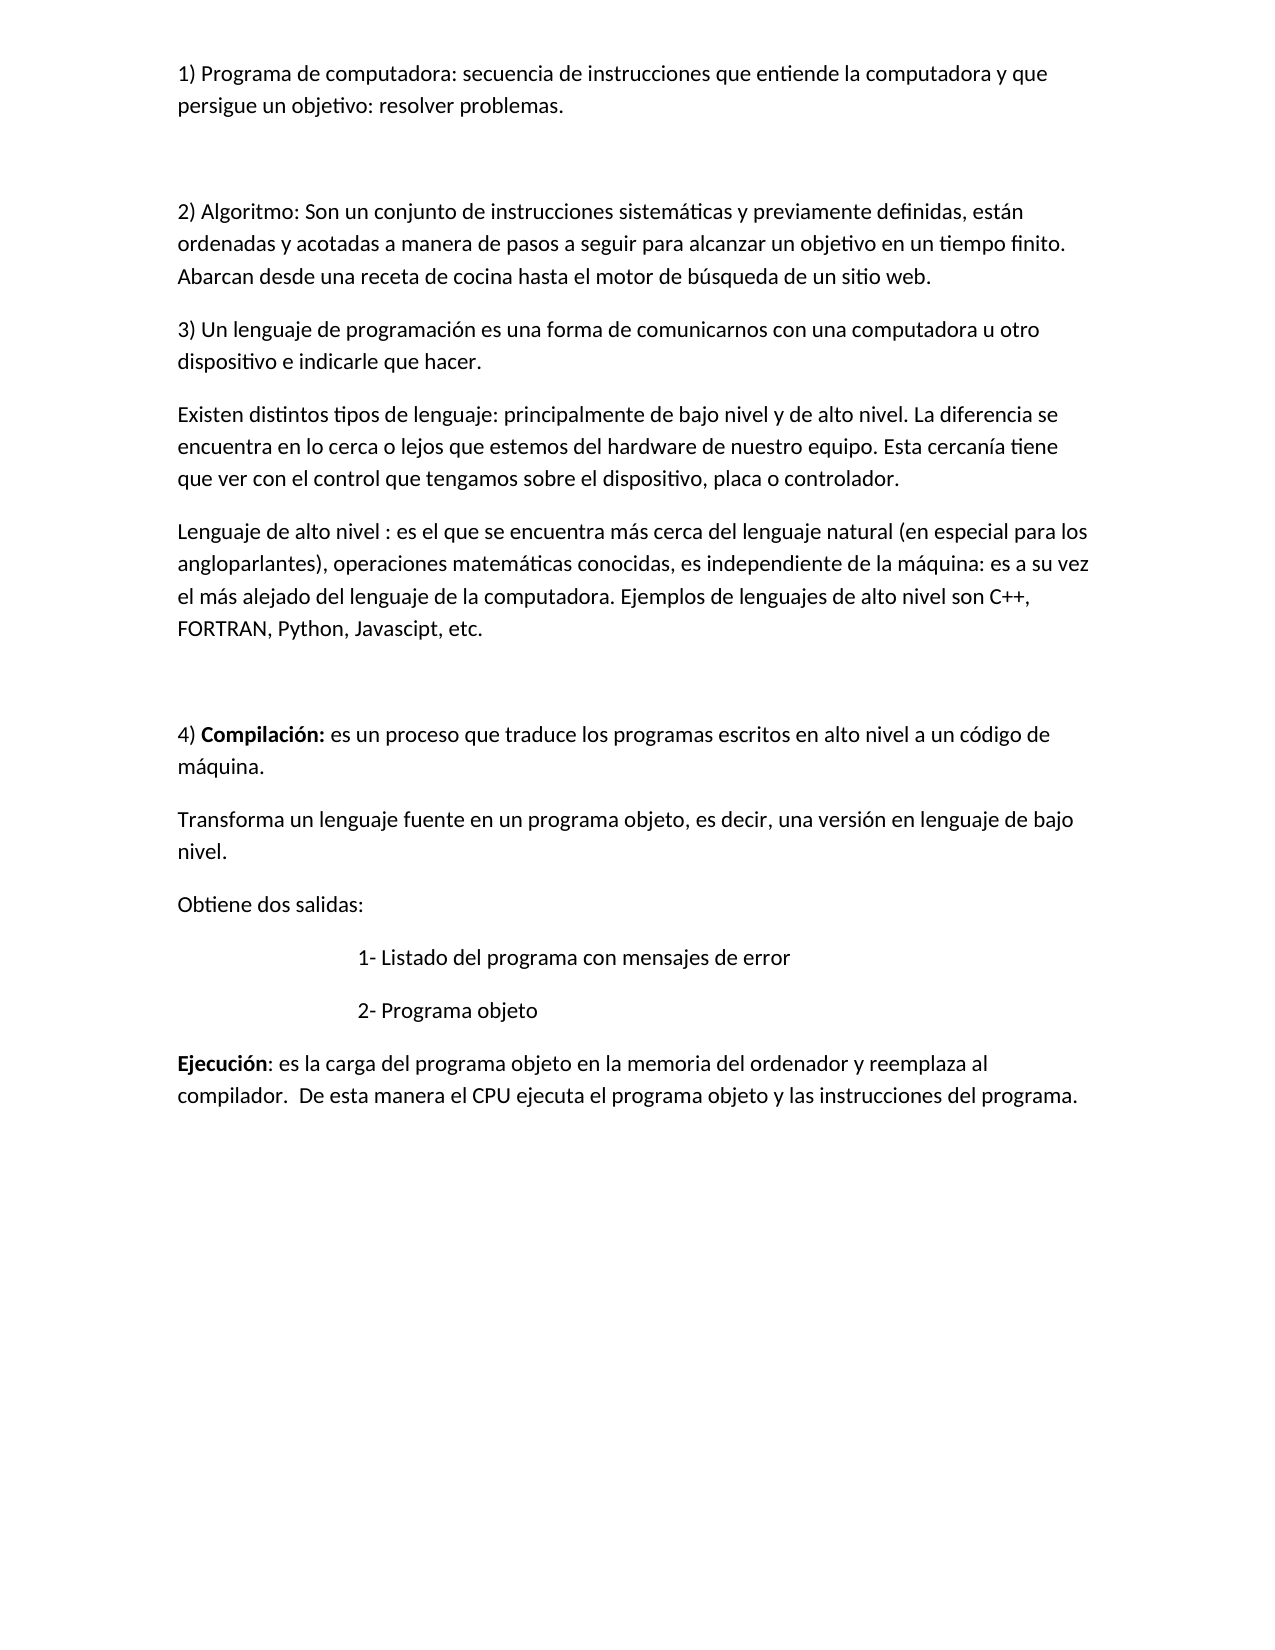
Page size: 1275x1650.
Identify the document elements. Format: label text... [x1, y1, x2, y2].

list Transforma un lenguaje fuente en un programa objeto, es decir, una versión en lenguaje de bajo nivel. [177, 805, 1098, 865]
list 1) Programa de computadora: secuencia de instrucciones que entiende la computadora y que persigue un objetivo: resolver problemas. [177, 59, 1098, 119]
list 4) Compilación: es un proceso que traduce los programas escritos en alto nivel a un código de máquina. [177, 720, 1098, 780]
list 1- Listado del programa con mensajes de error [177, 943, 1098, 971]
list Ejecución: es la carga del programa objeto en la memoria del ordenador y reemplaza al compilador. De esta manera el CPU ejecuta el programa objeto y las instrucciones del programa. [177, 1049, 1098, 1110]
list Lenguaje de alto nivel : es el que se encuentra más cerca del lenguaje natural (en especial para los angloparlantes), operaciones matemáticas conocidas, es independiente de la máquina: es a su vez el más alejado del lenguaje de la computadora. Ejemplos de lenguajes de alto nivel son C++, FORTRAN, Python, Javascipt, etc. [177, 517, 1098, 642]
list 2) Algoritmo: Son un conjunto de instrucciones sistemáticas y previamente definidas, están ordenadas y acotadas a manera de pasos a seguir para alcanzar un objetivo en un tiempo finito. Abarcan desde una receta de cocina hasta el motor de búsqueda de un sitio web. [177, 197, 1098, 290]
list 3) Un lenguaje de programación es una forma de comunicarnos con una computadora u otro dispositivo e indicarle que hacer. [177, 315, 1098, 375]
list Existen distintos tipos de lenguaje: principalmente de bajo nivel y de alto nivel. La diferencia se encuentra en lo cerca o lejos que estemos del hardware de nuestro equipo. Esta cercanía tiene que ver con el control que tengamos sobre el dispositivo, placa o controlador. [177, 400, 1098, 492]
list Obtiene dos salidas: [177, 890, 1098, 918]
list 2- Programa objeto [177, 996, 1098, 1024]
